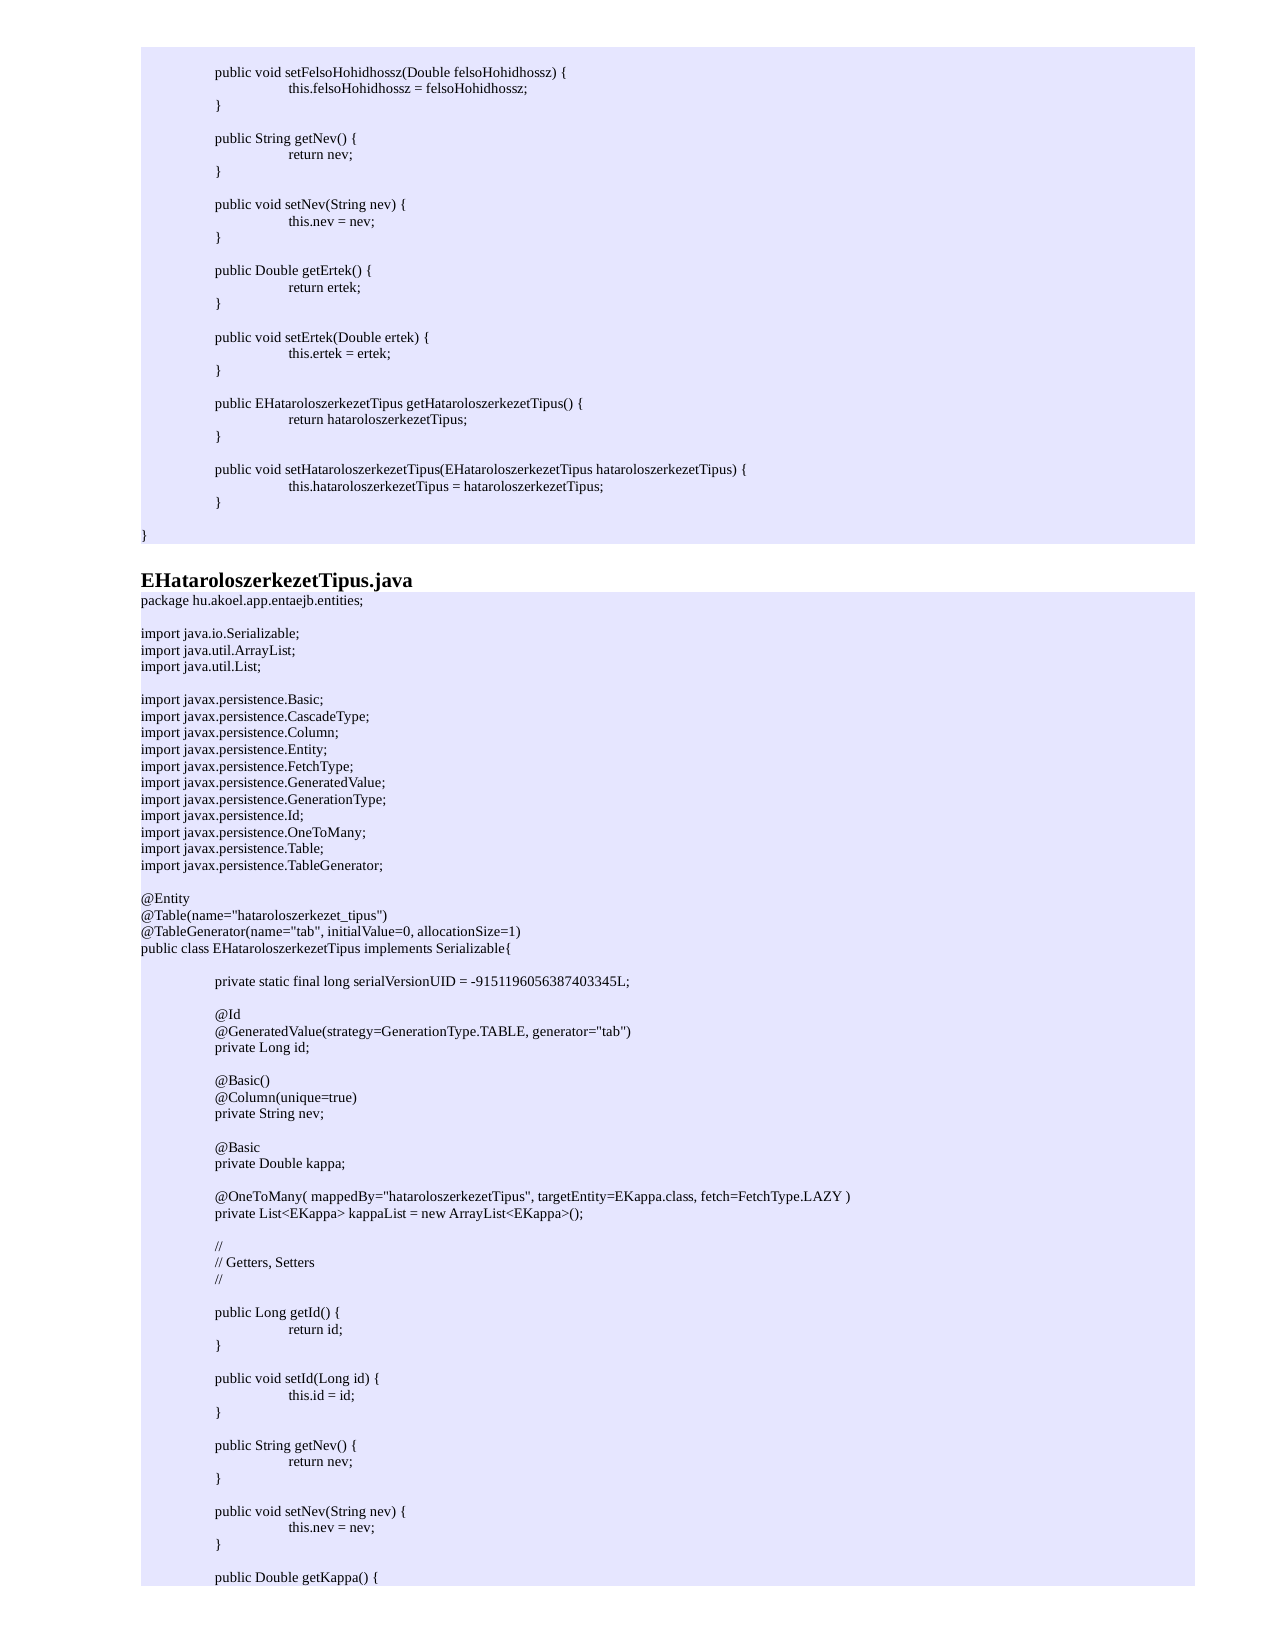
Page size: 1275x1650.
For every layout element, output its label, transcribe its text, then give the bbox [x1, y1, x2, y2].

text @OneToMany( mappedBy="hataroloszerkezetTipus", targetEntity=EKappa.class, fetch=FetchType.LAZY ) [141, 1188, 1195, 1205]
text import javax.persistence.GenerationType; [141, 791, 1195, 807]
text return id; [141, 1321, 1195, 1337]
text import javax.persistence.Entity; [141, 741, 1195, 757]
text public String getNev() { [141, 130, 1195, 146]
text this.nev = nev; [141, 212, 1195, 229]
text // [141, 1238, 1195, 1254]
text this.felsoHohidhossz = felsoHohidhossz; [141, 80, 1195, 97]
text import javax.persistence.GeneratedValue; [141, 774, 1195, 791]
text // Getters, Setters [141, 1254, 1195, 1271]
text import java.io.Serializable; [141, 625, 1195, 642]
text import javax.persistence.OneToMany; [141, 824, 1195, 840]
text } [141, 362, 1195, 378]
text import java.util.ArrayList; [141, 642, 1195, 658]
text import javax.persistence.FetchType; [141, 757, 1195, 774]
text @Basic() [141, 1072, 1195, 1089]
text } [141, 295, 1195, 312]
text public void setNev(String nev) { [141, 1503, 1195, 1519]
text private List<EKappa> kappaList = new ArrayList<EKappa>(); [141, 1205, 1195, 1221]
text private static final long serialVersionUID = -9151196056387403345L; [141, 973, 1195, 989]
text public String getNev() { [141, 1437, 1195, 1453]
text } [141, 494, 1195, 511]
text public Long getId() { [141, 1304, 1195, 1321]
text import javax.persistence.Column; [141, 724, 1195, 741]
text import javax.persistence.TableGenerator; [141, 857, 1195, 873]
text this.id = id; [141, 1387, 1195, 1403]
text public void setNev(String nev) { [141, 196, 1195, 212]
text } [141, 163, 1195, 179]
text } [141, 229, 1195, 246]
text @Entity [141, 890, 1195, 907]
text public EHataroloszerkezetTipus getHataroloszerkezetTipus() { [141, 395, 1195, 411]
text EHataroloszerkezetTipus.java [141, 568, 1195, 592]
text private Long id; [141, 1039, 1195, 1056]
text return hataroloszerkezetTipus; [141, 411, 1195, 428]
text public void setErtek(Double ertek) { [141, 328, 1195, 345]
text public Double getKappa() { [141, 1569, 1195, 1586]
text public Double getErtek() { [141, 262, 1195, 279]
text import javax.persistence.CascadeType; [141, 708, 1195, 724]
text @Id [141, 1006, 1195, 1022]
text import javax.persistence.Table; [141, 840, 1195, 857]
text @GeneratedValue(strategy=GenerationType.TABLE, generator="tab") [141, 1022, 1195, 1039]
text private Double kappa; [141, 1155, 1195, 1172]
text public class EHataroloszerkezetTipus implements Serializable{ [141, 940, 1195, 956]
text private String nev; [141, 1105, 1195, 1122]
text // [141, 1271, 1195, 1287]
text import javax.persistence.Id; [141, 807, 1195, 824]
text return nev; [141, 146, 1195, 163]
text this.ertek = ertek; [141, 345, 1195, 362]
text package hu.akoel.app.entaejb.entities; [141, 592, 1195, 608]
text public void setFelsoHohidhossz(Double felsoHohidhossz) { [141, 63, 1195, 80]
text import java.util.List; [141, 658, 1195, 675]
text } [141, 1337, 1195, 1354]
text } [141, 1470, 1195, 1486]
text } [141, 97, 1195, 113]
text } [141, 527, 1195, 544]
text public void setId(Long id) { [141, 1370, 1195, 1387]
text } [141, 428, 1195, 444]
text return ertek; [141, 279, 1195, 295]
text @Table(name="hataroloszerkezet_tipus") [141, 907, 1195, 923]
text this.hataroloszerkezetTipus = hataroloszerkezetTipus; [141, 477, 1195, 494]
text return nev; [141, 1453, 1195, 1470]
text } [141, 1403, 1195, 1420]
text @Basic [141, 1138, 1195, 1155]
text @TableGenerator(name="tab", initialValue=0, allocationSize=1) [141, 923, 1195, 940]
text import javax.persistence.Basic; [141, 691, 1195, 708]
text this.nev = nev; [141, 1519, 1195, 1536]
text @Column(unique=true) [141, 1089, 1195, 1105]
text } [141, 1536, 1195, 1552]
text public void setHataroloszerkezetTipus(EHataroloszerkezetTipus hataroloszerkezetTipus) { [141, 461, 1195, 477]
